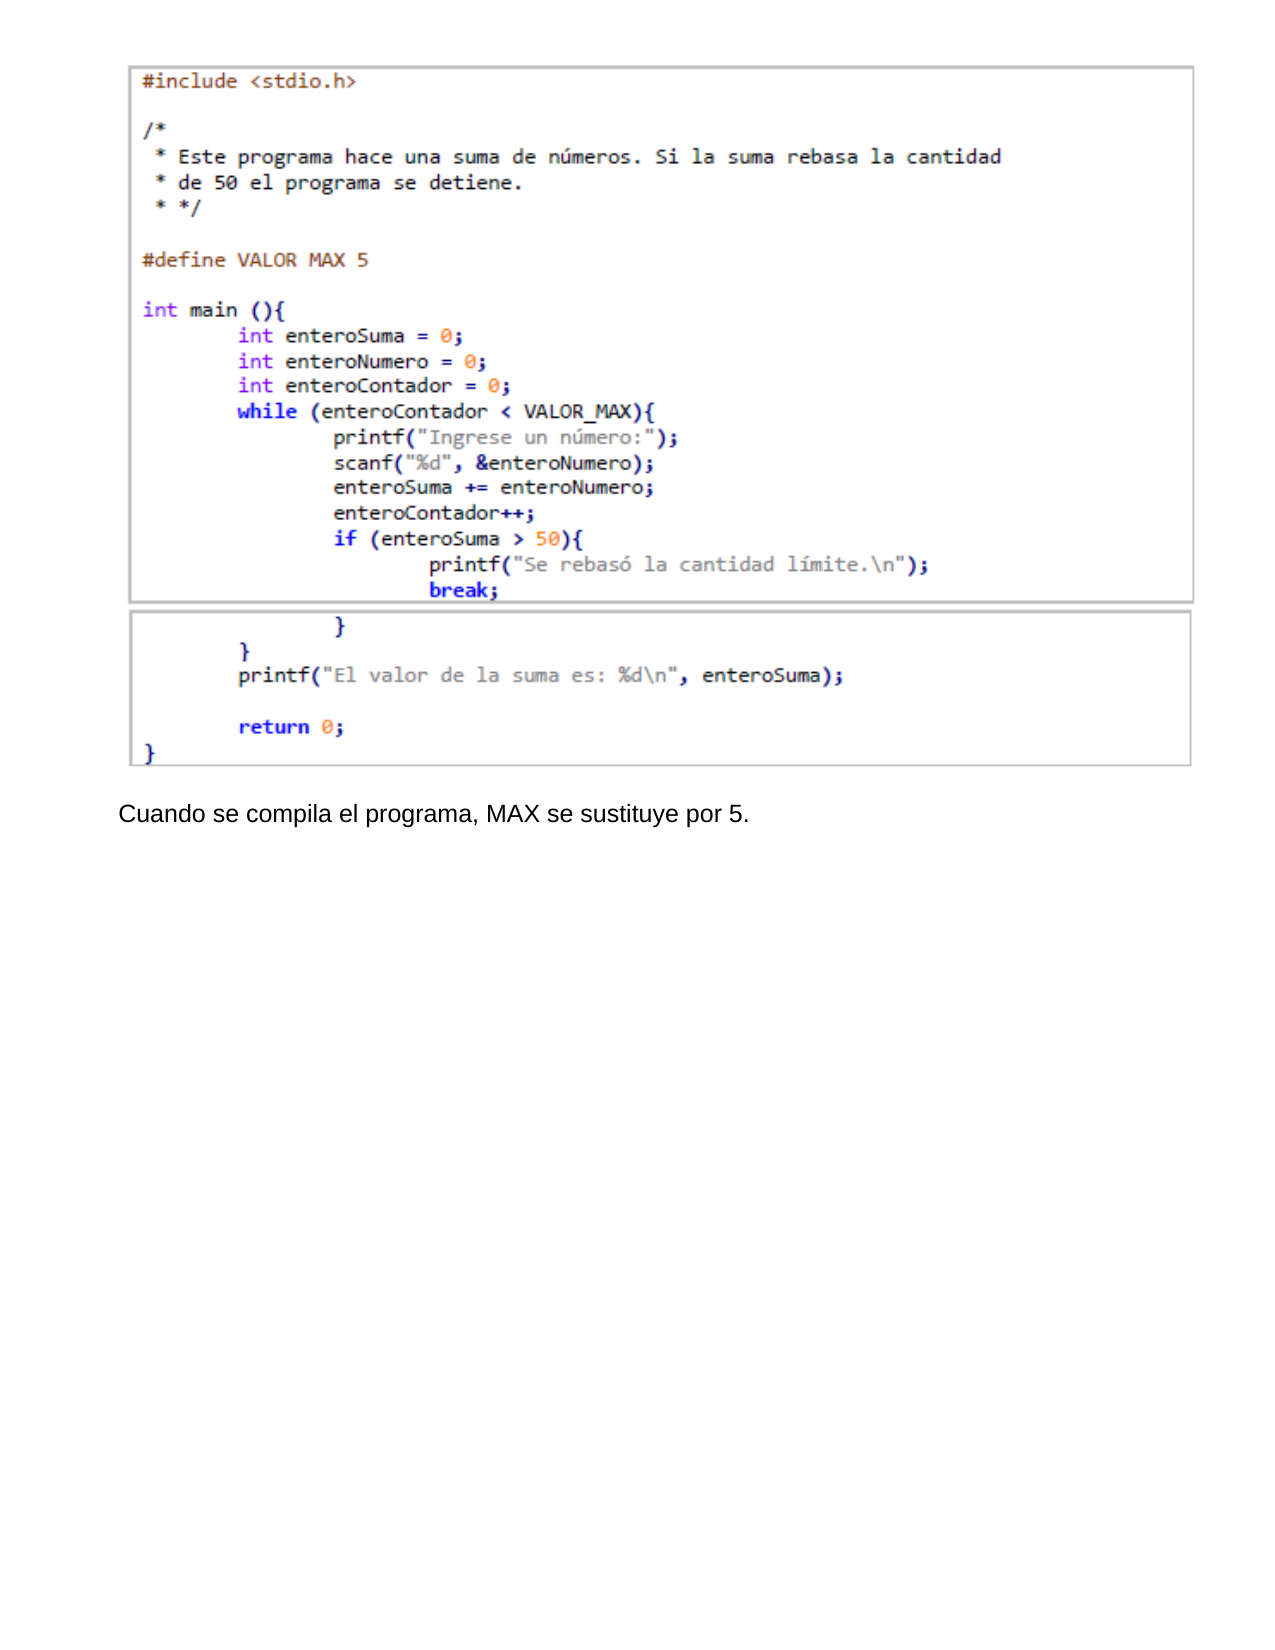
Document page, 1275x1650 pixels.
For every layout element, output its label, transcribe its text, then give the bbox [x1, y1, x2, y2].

text Cuando se compila el programa, MAX se sustituye por 5. [118, 798, 1205, 827]
